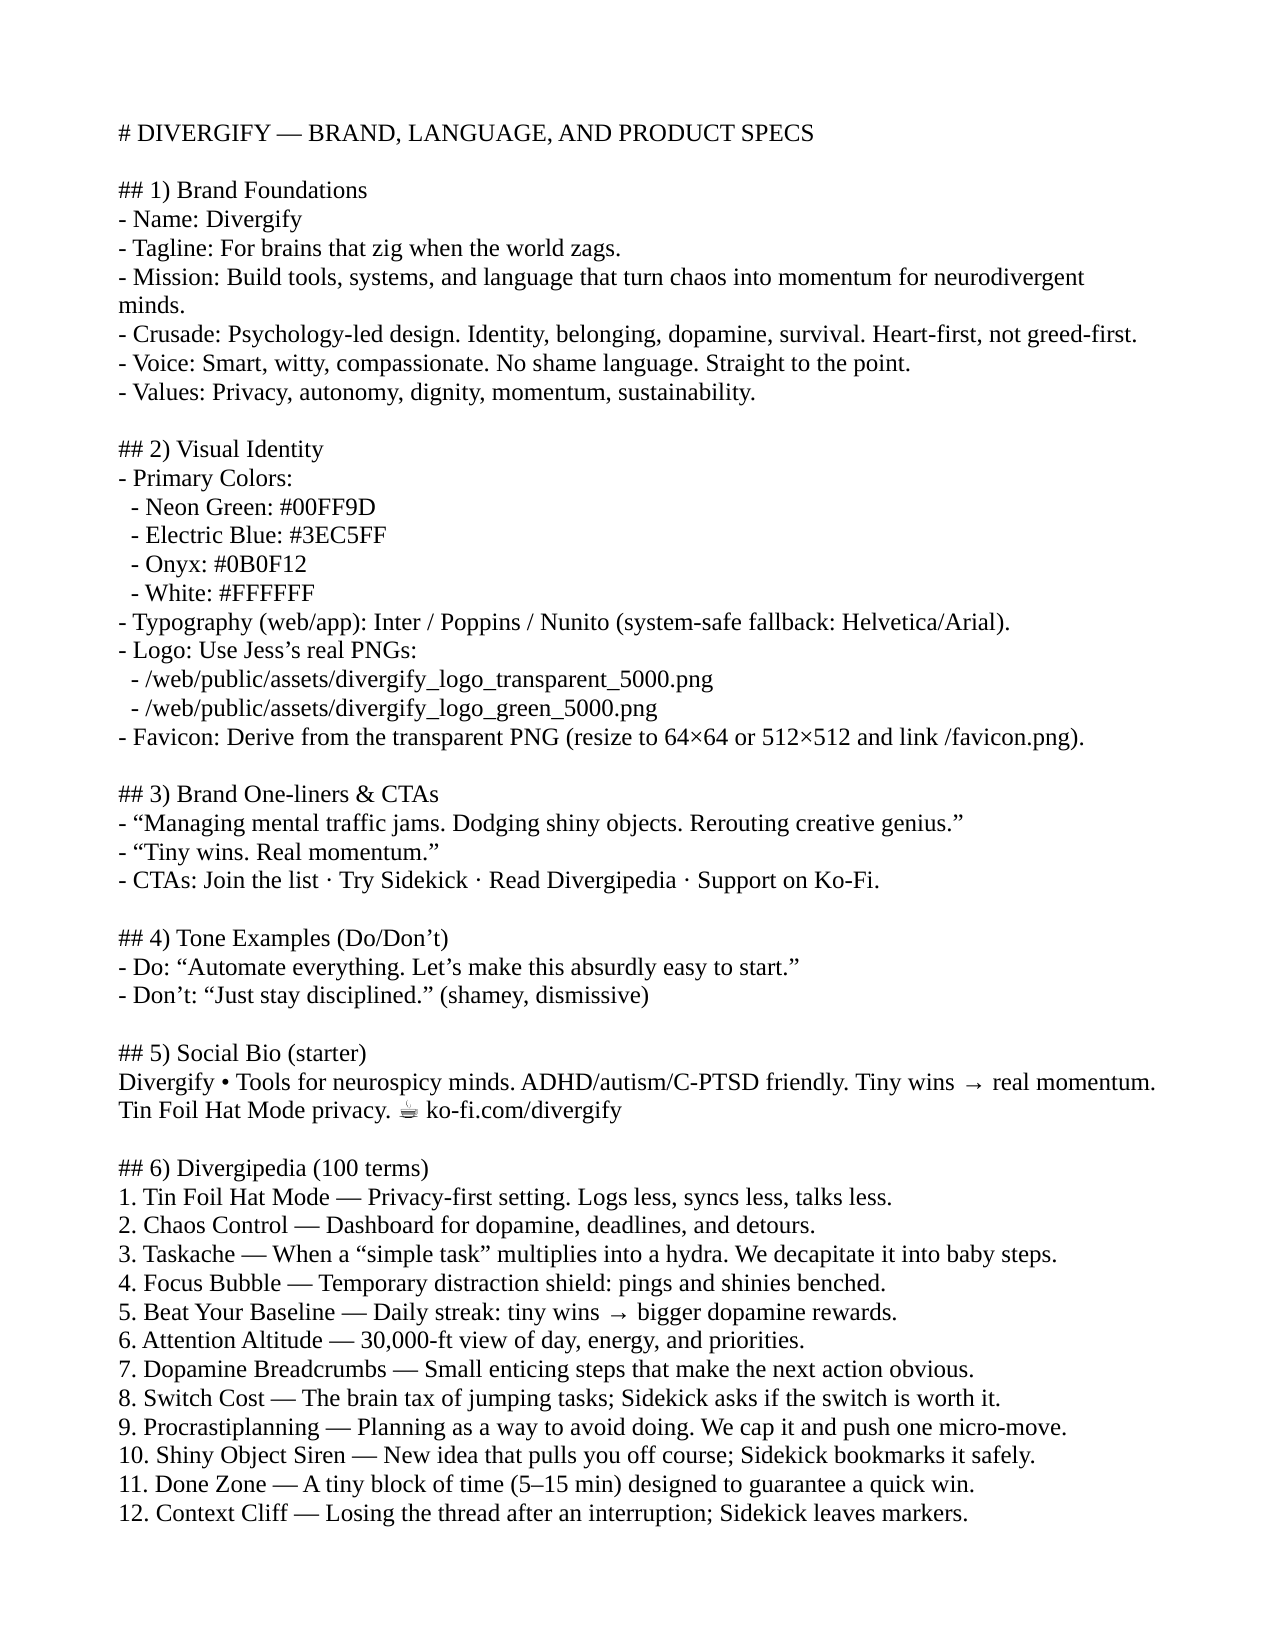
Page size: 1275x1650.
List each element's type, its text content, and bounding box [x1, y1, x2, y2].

text ## 1) Brand Foundations [118, 176, 1157, 204]
text 5. Beat Your Baseline — Daily streak: tiny wins → bigger dopamine rewards. [118, 1297, 1157, 1326]
text - Typography (web/app): Inter / Poppins / Nunito (system-safe fallback: Helvetica/Arial). [118, 607, 1157, 636]
text 7. Dopamine Breadcrumbs — Small enticing steps that make the next action obvious. [118, 1354, 1157, 1383]
text - Name: Divergify [118, 204, 1157, 233]
text - Values: Privacy, autonomy, dignity, momentum, sustainability. [118, 377, 1157, 406]
text 11. Done Zone — A tiny block of time (5–15 min) designed to guarantee a quick win. [118, 1469, 1157, 1498]
text ## 5) Social Bio (starter) [118, 1038, 1157, 1067]
text 10. Shiny Object Siren — New idea that pulls you off course; Sidekick bookmarks it safely. [118, 1441, 1157, 1469]
text - Onyx: #0B0F12 [118, 549, 1157, 578]
text 8. Switch Cost — The brain tax of jumping tasks; Sidekick asks if the switch is worth it. [118, 1383, 1157, 1412]
text - Favicon: Derive from the transparent PNG (resize to 64×64 or 512×512 and link /favicon.png). [118, 722, 1157, 751]
text - Mission: Build tools, systems, and language that turn chaos into momentum for neurodivergent minds. [118, 262, 1157, 319]
text # DIVERGIFY — BRAND, LANGUAGE, AND PRODUCT SPECS [118, 118, 1157, 147]
text - /web/public/assets/divergify_logo_green_5000.png [118, 693, 1157, 722]
text - Electric Blue: #3EC5FF [118, 521, 1157, 549]
text - Tagline: For brains that zig when the world zags. [118, 233, 1157, 262]
text - Don’t: “Just stay disciplined.” (shamey, dismissive) [118, 981, 1157, 1009]
text - Voice: Smart, witty, compassionate. No shame language. Straight to the point. [118, 348, 1157, 377]
text - Neon Green: #00FF9D [118, 492, 1157, 521]
text 2. Chaos Control — Dashboard for dopamine, deadlines, and detours. [118, 1211, 1157, 1239]
text 6. Attention Altitude — 30,000-ft view of day, energy, and priorities. [118, 1326, 1157, 1354]
text - “Tiny wins. Real momentum.” [118, 837, 1157, 866]
text - Logo: Use Jess’s real PNGs: [118, 636, 1157, 664]
text - “Managing mental traffic jams. Dodging shiny objects. Rerouting creative genius.” [118, 808, 1157, 837]
text ## 2) Visual Identity [118, 434, 1157, 463]
text - /web/public/assets/divergify_logo_transparent_5000.png [118, 664, 1157, 693]
text 9. Procrastiplanning — Planning as a way to avoid doing. We cap it and push one micro-move. [118, 1412, 1157, 1441]
text ## 4) Tone Examples (Do/Don’t) [118, 923, 1157, 952]
text 1. Tin Foil Hat Mode — Privacy-first setting. Logs less, syncs less, talks less. [118, 1182, 1157, 1211]
text - Do: “Automate everything. Let’s make this absurdly easy to start.” [118, 952, 1157, 981]
text Divergify • Tools for neurospicy minds. ADHD/autism/C-PTSD friendly. Tiny wins → real momentum. Tin Foil Hat Mode privacy. ☕ ko-fi.com/divergify [118, 1067, 1157, 1124]
text - CTAs: Join the list · Try Sidekick · Read Divergipedia · Support on Ko-Fi. [118, 866, 1157, 894]
text - Crusade: Psychology-led design. Identity, belonging, dopamine, survival. Heart-first, not greed-first. [118, 319, 1157, 348]
text ## 3) Brand One-liners & CTAs [118, 779, 1157, 808]
text 3. Taskache — When a “simple task” multiplies into a hydra. We decapitate it into baby steps. [118, 1239, 1157, 1268]
text - Primary Colors: [118, 463, 1157, 492]
text ## 6) Divergipedia (100 terms) [118, 1153, 1157, 1182]
text 4. Focus Bubble — Temporary distraction shield: pings and shinies benched. [118, 1268, 1157, 1297]
text 12. Context Cliff — Losing the thread after an interruption; Sidekick leaves markers. [118, 1498, 1157, 1527]
text - White: #FFFFFF [118, 578, 1157, 607]
